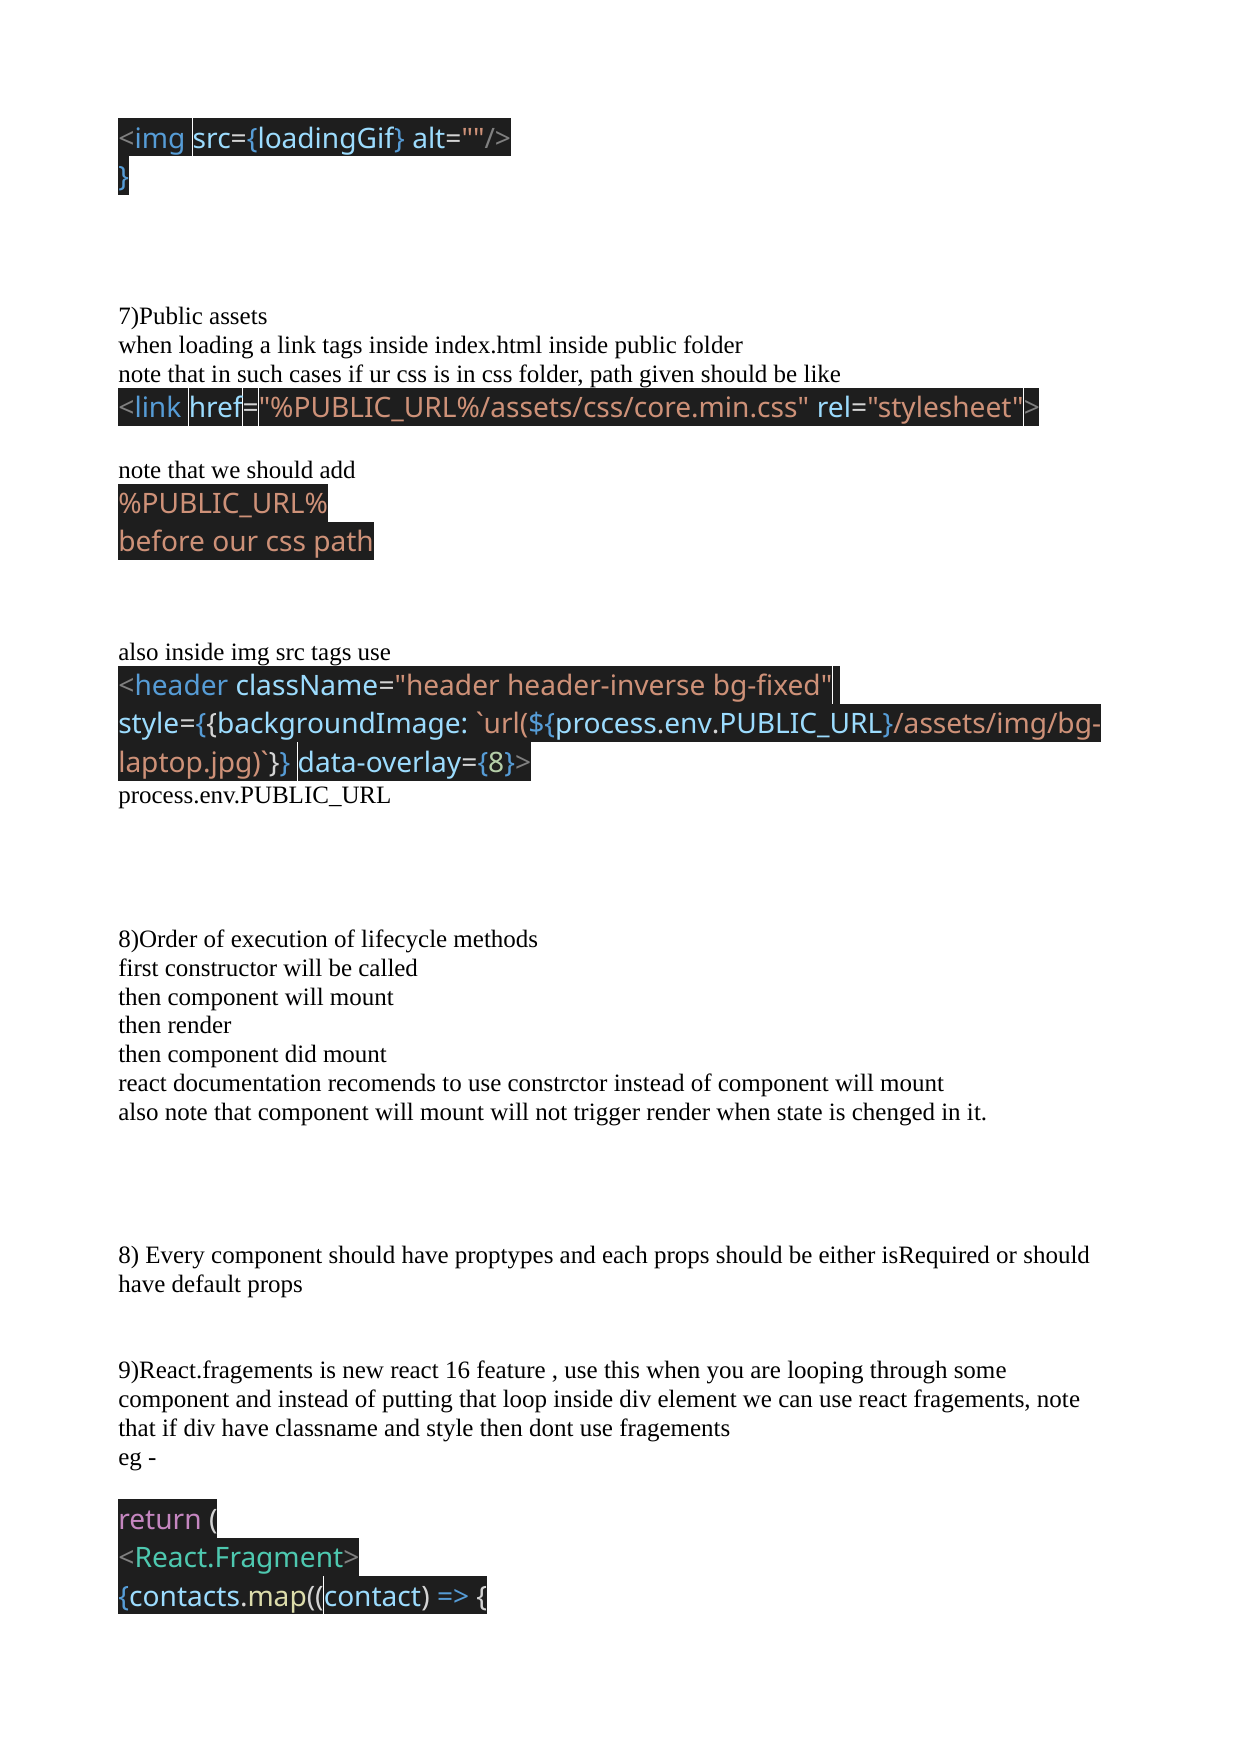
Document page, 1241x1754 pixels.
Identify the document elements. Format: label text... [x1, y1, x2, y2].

text then render [118, 1011, 1122, 1039]
text also inside img src tags use [118, 637, 1122, 666]
text process.env.PUBLIC_URL [118, 781, 1122, 809]
text note that in such cases if ur css is in css folder, path given should be like [118, 359, 1122, 388]
text 9)React.fragements is new react 16 feature , use this when you are looping through some component and instead of putting that loop inside div element we can use react fragements, note that if div have classname and style then dont use fragements [118, 1356, 1122, 1442]
text then component did mount [118, 1039, 1122, 1068]
text {contacts.map((contact) => { [118, 1576, 1122, 1614]
text <link href="%PUBLIC_URL%/assets/css/core.min.css" rel="stylesheet"> [118, 388, 1122, 426]
text before our css path [118, 522, 1122, 560]
text } [118, 156, 1122, 195]
text 7)Public assets [118, 301, 1122, 330]
text when loading a link tags inside index.html inside public folder [118, 330, 1122, 359]
text %PUBLIC_URL% [118, 483, 1122, 522]
text also note that component will mount will not trigger render when state is chenged in it. [118, 1097, 1122, 1126]
text note that we should add [118, 455, 1122, 483]
text return ( [118, 1499, 1122, 1538]
text then component will mount [118, 982, 1122, 1011]
text <React.Fragment> [118, 1538, 1122, 1576]
text react documentation recomends to use constrctor instead of component will mount [118, 1068, 1122, 1097]
text 8) Every component should have proptypes and each props should be either isRequired or should have default props [118, 1241, 1122, 1298]
text eg - [118, 1442, 1122, 1471]
text <img src={loadingGif} alt=""/> [118, 118, 1122, 156]
text first constructor will be called [118, 953, 1122, 982]
text <header className="header header-inverse bg-fixed" style={{backgroundImage: `url(${process.env.PUBLIC_URL}/assets/img/bg-laptop.jpg)`}} data-overlay={8}> [118, 666, 1122, 781]
text 8)Order of execution of lifecycle methods [118, 924, 1122, 953]
